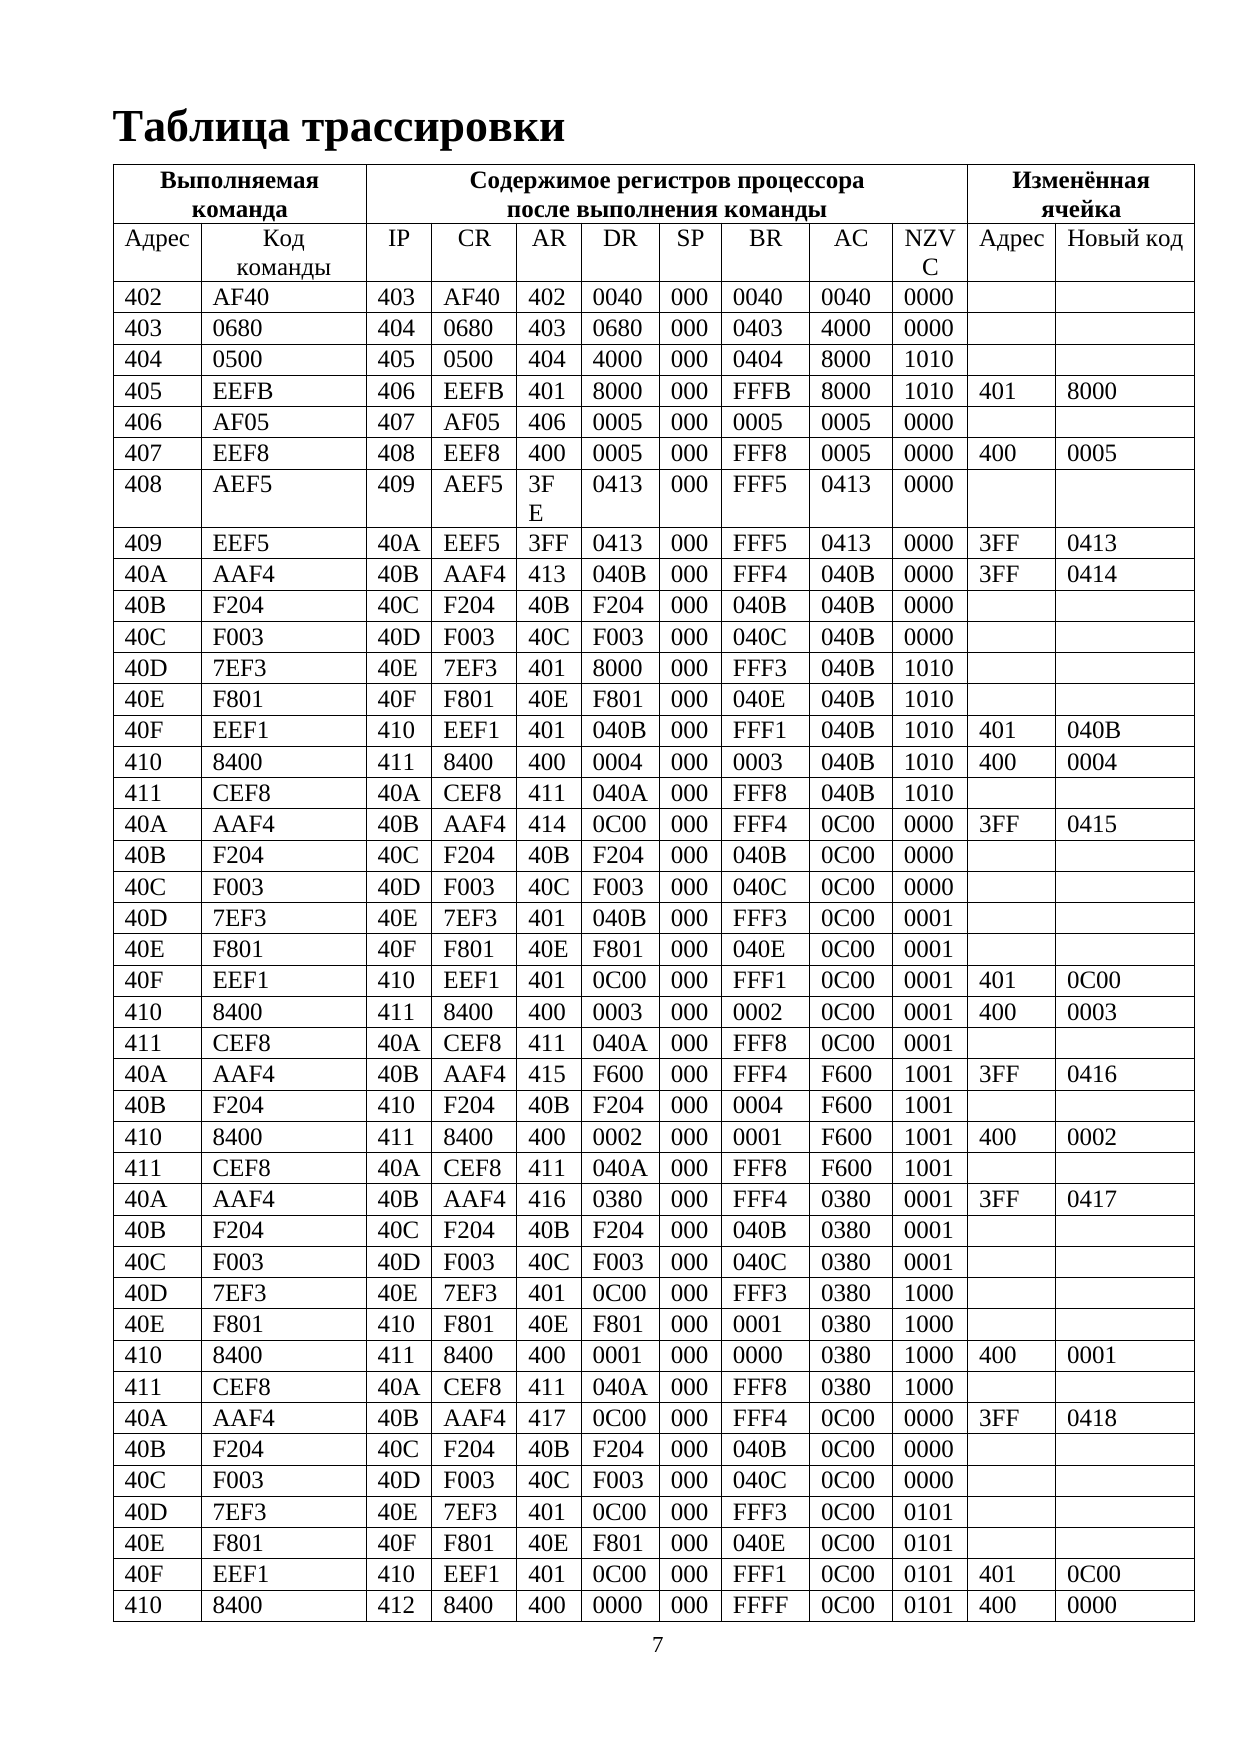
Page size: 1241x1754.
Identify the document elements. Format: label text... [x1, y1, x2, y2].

table_cell 0C00 [1056, 966, 1194, 996]
table_cell 40E [517, 1309, 581, 1339]
table_cell 410 [367, 716, 431, 746]
table_cell 000 [660, 716, 721, 746]
table_cell 406 [367, 376, 431, 406]
table_cell 40E [367, 903, 431, 933]
table_cell AAF4 [202, 1403, 366, 1433]
table_cell AEF5 [432, 470, 516, 527]
table_cell 040B [722, 591, 809, 621]
table_cell 401 [968, 376, 1055, 406]
table_cell 40E [517, 1528, 581, 1558]
table_cell 40B [517, 591, 581, 621]
table_cell 040C [722, 872, 809, 902]
table_cell 8400 [202, 1122, 366, 1152]
table_cell AAF4 [202, 1184, 366, 1214]
table_cell 0C00 [810, 1497, 892, 1527]
table_cell F003 [432, 622, 516, 652]
table_cell 0413 [582, 470, 659, 527]
table_cell [1056, 1372, 1194, 1402]
table_cell 000 [660, 997, 721, 1027]
table_cell F204 [432, 1091, 516, 1121]
table_cell FFF4 [722, 1403, 809, 1433]
table_cell 0417 [1056, 1184, 1194, 1214]
table_cell AAF4 [202, 1059, 366, 1089]
table_cell 401 [968, 716, 1055, 746]
table_cell 0C00 [810, 872, 892, 902]
subtitle Таблица трассировки [112, 98, 1203, 151]
table_cell 40D [114, 903, 201, 933]
table_cell 40A [114, 1403, 201, 1433]
table_cell [968, 653, 1055, 683]
table_cell 040B [810, 778, 892, 808]
table_cell Адрес [968, 224, 1055, 281]
table_cell 411 [114, 778, 201, 808]
table_cell 411 [367, 1122, 431, 1152]
table_cell 0000 [893, 1466, 967, 1496]
table_cell 0101 [893, 1559, 967, 1589]
table_cell [968, 872, 1055, 902]
table_cell 8000 [810, 376, 892, 406]
table_cell 0001 [893, 966, 967, 996]
table_cell 0C00 [810, 997, 892, 1027]
table_cell 040B [722, 1434, 809, 1464]
table_cell 040B [582, 559, 659, 589]
table_cell 40F [114, 716, 201, 746]
table_cell 0001 [722, 1122, 809, 1152]
table_cell EEF8 [202, 438, 366, 468]
table_cell 40A [367, 1372, 431, 1402]
table_cell 0C00 [810, 1466, 892, 1496]
table_cell 40D [367, 1247, 431, 1277]
table_cell FFF1 [722, 1559, 809, 1589]
table_cell 40C [517, 622, 581, 652]
table_cell 0002 [582, 1122, 659, 1152]
table_cell 401 [517, 903, 581, 933]
table_cell 1001 [893, 1059, 967, 1089]
table_cell 0000 [893, 591, 967, 621]
table_cell F600 [810, 1059, 892, 1089]
table_cell 000 [660, 345, 721, 375]
table_cell [968, 1091, 1055, 1121]
table_cell 8400 [202, 997, 366, 1027]
table_cell 401 [517, 1497, 581, 1527]
table_header Выполняемая команда [114, 165, 366, 222]
table_cell 0C00 [810, 809, 892, 839]
table_cell 400 [968, 747, 1055, 777]
table_cell 0003 [1056, 997, 1194, 1027]
table_cell 0413 [582, 528, 659, 558]
table_header Изменённая ячейка [968, 165, 1194, 222]
table_cell 0C00 [810, 903, 892, 933]
table_cell F204 [202, 1216, 366, 1246]
table_cell 1010 [893, 778, 967, 808]
table_header Содержимое регистров процессора после выполнения команды [367, 165, 967, 222]
table_cell 400 [517, 1122, 581, 1152]
table_cell [1056, 653, 1194, 683]
table_cell 7EF3 [432, 653, 516, 683]
table_cell 1000 [893, 1341, 967, 1371]
table_cell 40F [114, 1559, 201, 1589]
table_cell 8400 [432, 747, 516, 777]
table_cell 8400 [432, 1591, 516, 1621]
table_cell 000 [660, 1309, 721, 1339]
table_cell 1000 [893, 1372, 967, 1402]
table_cell AF05 [202, 407, 366, 437]
table_cell 40C [114, 872, 201, 902]
table_cell 0101 [893, 1528, 967, 1558]
table_cell 000 [660, 778, 721, 808]
table_cell 000 [660, 1372, 721, 1402]
table_cell 40C [517, 1466, 581, 1496]
table_cell 402 [114, 282, 201, 312]
table_cell FFF4 [722, 1059, 809, 1089]
table_cell 000 [660, 1216, 721, 1246]
table_cell 0C00 [810, 1403, 892, 1433]
table_cell 400 [968, 1341, 1055, 1371]
table_cell IP [367, 224, 431, 281]
table_cell FFF1 [722, 716, 809, 746]
table_cell 400 [968, 997, 1055, 1027]
table_cell 000 [660, 872, 721, 902]
table_cell 40B [517, 1434, 581, 1464]
table_cell F204 [582, 1091, 659, 1121]
table_cell F801 [432, 1309, 516, 1339]
table_cell 040B [722, 1216, 809, 1246]
table_cell EEFB [432, 376, 516, 406]
table_cell 000 [660, 1497, 721, 1527]
table_cell 0C00 [810, 1591, 892, 1621]
table_cell 410 [367, 1091, 431, 1121]
table_cell [968, 1497, 1055, 1527]
table_cell 410 [367, 1559, 431, 1589]
table_cell 7EF3 [432, 1497, 516, 1527]
table_cell 0000 [893, 622, 967, 652]
table_cell 1010 [893, 716, 967, 746]
table_cell 410 [114, 1122, 201, 1152]
table_cell CR [432, 224, 516, 281]
table_cell 40E [114, 1528, 201, 1558]
table_cell [1056, 1153, 1194, 1183]
table_cell 000 [660, 1466, 721, 1496]
table_cell 4000 [810, 313, 892, 343]
table_cell 411 [367, 1341, 431, 1371]
table_cell 000 [660, 841, 721, 871]
table_cell BR [722, 224, 809, 281]
table_cell 000 [660, 934, 721, 964]
table_cell 0C00 [1056, 1559, 1194, 1589]
table_cell 40B [517, 841, 581, 871]
table_cell FFF4 [722, 559, 809, 589]
table_cell [1056, 282, 1194, 312]
table_cell 416 [517, 1184, 581, 1214]
table_cell 0680 [432, 313, 516, 343]
table_cell CEF8 [202, 1372, 366, 1402]
table_cell 0416 [1056, 1059, 1194, 1089]
table_cell 000 [660, 1028, 721, 1058]
table_cell 3FF [968, 559, 1055, 589]
table_cell F801 [432, 684, 516, 714]
table_cell 402 [517, 282, 581, 312]
table_cell [968, 903, 1055, 933]
table_cell 8400 [432, 1341, 516, 1371]
table_cell 410 [114, 747, 201, 777]
table_cell 40C [517, 1247, 581, 1277]
table_cell 40C [367, 1216, 431, 1246]
table_cell 40A [114, 559, 201, 589]
table_cell 401 [517, 1559, 581, 1589]
table_cell 0680 [202, 313, 366, 343]
table_cell 000 [660, 809, 721, 839]
table_cell FFFF [722, 1591, 809, 1621]
table_cell 0101 [893, 1497, 967, 1527]
table_cell AR [517, 224, 581, 281]
table_cell 410 [367, 966, 431, 996]
table_cell 40D [367, 1466, 431, 1496]
table_cell SP [660, 224, 721, 281]
table_cell FFF4 [722, 809, 809, 839]
table_cell 040A [582, 1028, 659, 1058]
table_cell 404 [517, 345, 581, 375]
table_cell CEF8 [202, 1028, 366, 1058]
table_cell 4000 [582, 345, 659, 375]
table_cell 1010 [893, 653, 967, 683]
table_cell 400 [517, 997, 581, 1027]
table_cell 0003 [582, 997, 659, 1027]
table_cell FFF5 [722, 470, 809, 527]
table_cell 40C [114, 1247, 201, 1277]
table_cell 1010 [893, 747, 967, 777]
table_cell 0001 [582, 1341, 659, 1371]
table_cell 401 [517, 376, 581, 406]
table_cell 40C [367, 1434, 431, 1464]
table_cell 1001 [893, 1091, 967, 1121]
table_cell 0C00 [810, 1559, 892, 1589]
table_cell 0002 [1056, 1122, 1194, 1152]
table_cell 409 [114, 528, 201, 558]
table_cell F204 [582, 1434, 659, 1464]
table_cell AF40 [432, 282, 516, 312]
table_cell 400 [517, 1591, 581, 1621]
table_cell 40F [367, 934, 431, 964]
table_cell F801 [202, 684, 366, 714]
table_cell [968, 345, 1055, 375]
table_cell [1056, 1497, 1194, 1527]
table_cell F801 [582, 684, 659, 714]
table_cell 1001 [893, 1153, 967, 1183]
table_cell F204 [202, 591, 366, 621]
table_cell 40A [114, 809, 201, 839]
table_cell 0500 [432, 345, 516, 375]
table_cell [968, 1247, 1055, 1277]
table_cell 040A [582, 778, 659, 808]
table_cell 409 [367, 470, 431, 527]
table_cell 0000 [893, 438, 967, 468]
table_cell F600 [810, 1153, 892, 1183]
table_cell 0380 [810, 1278, 892, 1308]
table_cell F003 [582, 872, 659, 902]
table_cell 0000 [893, 282, 967, 312]
table_cell 7EF3 [202, 903, 366, 933]
table_cell [968, 1466, 1055, 1496]
table_cell 40E [367, 1497, 431, 1527]
table_cell [1056, 1216, 1194, 1246]
table_cell [1056, 841, 1194, 871]
table_cell F801 [582, 1309, 659, 1339]
table_cell 0001 [893, 934, 967, 964]
table_cell AAF4 [432, 1184, 516, 1214]
table_cell AAF4 [202, 809, 366, 839]
table_cell 0380 [810, 1372, 892, 1402]
table_cell 40B [367, 559, 431, 589]
table_cell 40C [517, 872, 581, 902]
table_cell 0000 [582, 1591, 659, 1621]
table_cell AC [810, 224, 892, 281]
table_cell 40D [367, 872, 431, 902]
table_cell 040B [1056, 716, 1194, 746]
table_cell [968, 684, 1055, 714]
table_cell [1056, 1434, 1194, 1464]
table_cell 40B [367, 1403, 431, 1433]
table_cell 8400 [202, 1591, 366, 1621]
table_cell 40E [517, 684, 581, 714]
table_cell 0C00 [810, 1434, 892, 1464]
table_cell 000 [660, 313, 721, 343]
table_cell Новый код [1056, 224, 1194, 281]
table_cell EEF1 [432, 1559, 516, 1589]
table_cell 0001 [893, 1028, 967, 1058]
table_cell [968, 1372, 1055, 1402]
table_cell 40A [114, 1059, 201, 1089]
table_cell AAF4 [432, 809, 516, 839]
table_cell FFF3 [722, 1497, 809, 1527]
table_cell 0040 [722, 282, 809, 312]
table_cell 8000 [810, 345, 892, 375]
table_cell 410 [114, 997, 201, 1027]
table_cell 411 [114, 1028, 201, 1058]
table_cell 40A [367, 1028, 431, 1058]
table_cell 40F [114, 966, 201, 996]
table_cell EEF8 [432, 438, 516, 468]
table_cell FFF3 [722, 653, 809, 683]
table_cell 3FE [517, 470, 581, 527]
table_cell F204 [582, 1216, 659, 1246]
table_cell 0C00 [582, 966, 659, 996]
table_cell 0C00 [582, 1403, 659, 1433]
table_cell [968, 282, 1055, 312]
table_cell [968, 1028, 1055, 1058]
table_cell 0001 [893, 997, 967, 1027]
table_cell [968, 1153, 1055, 1183]
table_cell F801 [432, 934, 516, 964]
table_cell 0001 [893, 1184, 967, 1214]
table_cell CEF8 [432, 1372, 516, 1402]
table_cell [1056, 591, 1194, 621]
table_cell 0000 [893, 407, 967, 437]
table_cell 0040 [582, 282, 659, 312]
table_cell Код команды [202, 224, 366, 281]
table_cell AAF4 [432, 1403, 516, 1433]
table_cell 000 [660, 1091, 721, 1121]
table_cell 408 [367, 438, 431, 468]
table_cell F801 [582, 934, 659, 964]
table_cell 40D [114, 1497, 201, 1527]
table_cell [1056, 622, 1194, 652]
table_cell 0404 [722, 345, 809, 375]
table_cell FFF4 [722, 1184, 809, 1214]
table_cell FFFB [722, 376, 809, 406]
table_cell 40D [367, 622, 431, 652]
table_cell 0413 [810, 470, 892, 527]
table_cell 000 [660, 438, 721, 468]
table_cell 411 [367, 997, 431, 1027]
table_cell F003 [432, 1247, 516, 1277]
table_cell F204 [202, 1434, 366, 1464]
table_cell 000 [660, 684, 721, 714]
table_cell [1056, 345, 1194, 375]
table_cell 0001 [893, 1216, 967, 1246]
table_cell F003 [432, 1466, 516, 1496]
table_cell 0000 [893, 1403, 967, 1433]
table_cell 403 [114, 313, 201, 343]
table_cell 411 [517, 1153, 581, 1183]
table_cell F801 [432, 1528, 516, 1558]
table_cell [968, 1434, 1055, 1464]
table_cell 0001 [893, 1247, 967, 1277]
table_cell 040B [810, 653, 892, 683]
table_cell 0101 [893, 1591, 967, 1621]
table_cell [968, 1309, 1055, 1339]
table_cell 407 [114, 438, 201, 468]
table_cell F204 [432, 841, 516, 871]
table_cell 8400 [202, 1341, 366, 1371]
table_cell 406 [114, 407, 201, 437]
table_cell 407 [367, 407, 431, 437]
table_cell 40B [114, 841, 201, 871]
table_cell F600 [810, 1122, 892, 1152]
table_cell F801 [202, 1528, 366, 1558]
table_cell 000 [660, 966, 721, 996]
table_cell 000 [660, 1341, 721, 1371]
table_cell CEF8 [432, 1153, 516, 1183]
table_cell EEF5 [202, 528, 366, 558]
table_cell 040B [810, 591, 892, 621]
table_cell 40A [367, 778, 431, 808]
table_cell 000 [660, 622, 721, 652]
table_cell 1001 [893, 1122, 967, 1152]
table_cell [1056, 778, 1194, 808]
table_cell [1056, 1028, 1194, 1058]
table_cell 7EF3 [432, 1278, 516, 1308]
table_cell EEF1 [432, 716, 516, 746]
table_cell F003 [202, 872, 366, 902]
table_cell [1056, 903, 1194, 933]
table_cell 0C00 [582, 1559, 659, 1589]
table_cell 0040 [810, 282, 892, 312]
table_cell [1056, 1309, 1194, 1339]
table_cell 40A [367, 528, 431, 558]
table_cell EEF1 [202, 966, 366, 996]
table_cell 000 [660, 1184, 721, 1214]
table_cell [1056, 1247, 1194, 1277]
table_cell 40A [367, 1153, 431, 1183]
table_cell 401 [517, 716, 581, 746]
table_cell 000 [660, 1403, 721, 1433]
table_cell 000 [660, 376, 721, 406]
table_cell 411 [114, 1153, 201, 1183]
table_cell 1000 [893, 1278, 967, 1308]
table_cell 40B [114, 1216, 201, 1246]
table_cell 0C00 [810, 934, 892, 964]
table_cell 414 [517, 809, 581, 839]
table_cell EEF1 [202, 1559, 366, 1589]
table_cell 0005 [582, 438, 659, 468]
table_cell 0005 [810, 438, 892, 468]
table_cell 411 [517, 1372, 581, 1402]
table_cell 415 [517, 1059, 581, 1089]
table_cell AEF5 [202, 470, 366, 527]
table_cell 410 [114, 1341, 201, 1371]
table_cell 000 [660, 470, 721, 527]
table_cell 40E [114, 934, 201, 964]
table_cell 000 [660, 1278, 721, 1308]
table_cell 8400 [432, 997, 516, 1027]
table_cell [1056, 934, 1194, 964]
table_cell 411 [367, 747, 431, 777]
table_cell 411 [114, 1372, 201, 1402]
table_cell AAF4 [432, 1059, 516, 1089]
table_cell F003 [582, 1247, 659, 1277]
table_cell 0500 [202, 345, 366, 375]
table_cell 40B [367, 809, 431, 839]
table_cell [968, 841, 1055, 871]
table_cell 0414 [1056, 559, 1194, 589]
table_cell 0004 [582, 747, 659, 777]
table_cell 000 [660, 591, 721, 621]
table_cell 404 [367, 313, 431, 343]
table_cell 040C [722, 1247, 809, 1277]
table_cell 406 [517, 407, 581, 437]
table_cell 040A [582, 1372, 659, 1402]
table_cell 40B [367, 1059, 431, 1089]
table_cell 401 [517, 966, 581, 996]
table_cell 0C00 [582, 809, 659, 839]
table_cell 000 [660, 1122, 721, 1152]
table_cell 1000 [893, 1309, 967, 1339]
table_cell 0C00 [810, 1028, 892, 1058]
table_cell 0004 [1056, 747, 1194, 777]
table_cell 0000 [893, 528, 967, 558]
table_cell 403 [517, 313, 581, 343]
table_cell [1056, 872, 1194, 902]
table_cell 7EF3 [202, 1278, 366, 1308]
table_cell 401 [517, 653, 581, 683]
table_cell 0380 [810, 1309, 892, 1339]
table_cell [968, 1278, 1055, 1308]
table_cell F204 [582, 591, 659, 621]
table_cell 40B [517, 1091, 581, 1121]
table_cell 1010 [893, 345, 967, 375]
table_cell 8400 [432, 1122, 516, 1152]
table_cell 7EF3 [432, 903, 516, 933]
table_cell 40F [367, 1528, 431, 1558]
table_cell 412 [367, 1591, 431, 1621]
table_cell [1056, 470, 1194, 527]
table_cell 0003 [722, 747, 809, 777]
table_cell 040E [722, 684, 809, 714]
table_cell 0005 [810, 407, 892, 437]
table_cell 3FF [968, 1184, 1055, 1214]
table_cell 0004 [722, 1091, 809, 1121]
table_cell [968, 470, 1055, 527]
table_cell 0005 [1056, 438, 1194, 468]
table_cell CEF8 [202, 778, 366, 808]
table_cell FFF5 [722, 528, 809, 558]
table_cell 40C [114, 622, 201, 652]
table_cell 0C00 [810, 841, 892, 871]
table_cell 40B [114, 1091, 201, 1121]
table_cell 411 [517, 778, 581, 808]
table_cell 40D [114, 1278, 201, 1308]
table_cell 410 [114, 1591, 201, 1621]
table_cell 0415 [1056, 809, 1194, 839]
table_cell F003 [202, 1466, 366, 1496]
table_cell AAF4 [432, 559, 516, 589]
table_cell F003 [202, 1247, 366, 1277]
table_cell [1056, 407, 1194, 437]
table_cell [968, 622, 1055, 652]
table_cell 40C [367, 841, 431, 871]
table_cell 40E [517, 934, 581, 964]
table_cell 0380 [810, 1247, 892, 1277]
table_cell 0380 [810, 1216, 892, 1246]
table_cell 040B [810, 622, 892, 652]
table_cell 0380 [582, 1184, 659, 1214]
table_cell 400 [968, 1591, 1055, 1621]
table_cell 040C [722, 622, 809, 652]
table_cell 3FF [968, 528, 1055, 558]
table_cell 0000 [722, 1341, 809, 1371]
table_cell 411 [517, 1028, 581, 1058]
table_cell 040E [722, 1528, 809, 1558]
table_cell FFF8 [722, 1153, 809, 1183]
table_cell 0403 [722, 313, 809, 343]
table_cell 40B [367, 1184, 431, 1214]
table_cell 40B [114, 1434, 201, 1464]
table_cell 040B [582, 903, 659, 933]
table_cell 40C [367, 591, 431, 621]
table_cell 000 [660, 1059, 721, 1089]
table_cell 0380 [810, 1341, 892, 1371]
table_cell [968, 934, 1055, 964]
table_cell 40E [114, 1309, 201, 1339]
table_cell EEF5 [432, 528, 516, 558]
table_cell 401 [968, 966, 1055, 996]
table_cell 000 [660, 559, 721, 589]
table_cell [1056, 1528, 1194, 1558]
table_cell FFF8 [722, 1028, 809, 1058]
table_cell EEF1 [432, 966, 516, 996]
table_cell 1010 [893, 684, 967, 714]
table_cell 040A [582, 1153, 659, 1183]
table_cell 3FF [968, 1403, 1055, 1433]
table_cell 40A [114, 1184, 201, 1214]
table_cell F801 [582, 1528, 659, 1558]
table_cell 000 [660, 747, 721, 777]
table_cell FFF3 [722, 903, 809, 933]
table_cell F801 [202, 934, 366, 964]
table_cell FFF3 [722, 1278, 809, 1308]
table_cell AF40 [202, 282, 366, 312]
table_cell 0000 [893, 809, 967, 839]
table_cell F003 [432, 872, 516, 902]
table_cell F204 [202, 841, 366, 871]
table_cell 405 [367, 345, 431, 375]
table_cell EEFB [202, 376, 366, 406]
table_cell 0000 [1056, 1591, 1194, 1621]
table_cell 040B [810, 559, 892, 589]
table_cell FFF8 [722, 438, 809, 468]
table_cell CEF8 [202, 1153, 366, 1183]
table_cell [968, 313, 1055, 343]
table_cell 401 [968, 1559, 1055, 1589]
table_cell 0C00 [582, 1497, 659, 1527]
table_cell 0380 [810, 1184, 892, 1214]
table_cell 040B [582, 716, 659, 746]
table_cell [968, 778, 1055, 808]
table_cell 8400 [202, 747, 366, 777]
table_cell EEF1 [202, 716, 366, 746]
table_cell 40D [114, 653, 201, 683]
table_cell 0680 [582, 313, 659, 343]
table_cell F204 [582, 841, 659, 871]
table_cell F204 [202, 1091, 366, 1121]
table_cell [1056, 313, 1194, 343]
table_cell 405 [114, 376, 201, 406]
table_cell [1056, 684, 1194, 714]
table_cell 400 [968, 438, 1055, 468]
table_cell 0001 [893, 903, 967, 933]
table_cell F003 [582, 622, 659, 652]
table_cell 0000 [893, 559, 967, 589]
table_cell 40E [367, 1278, 431, 1308]
table_cell 7EF3 [202, 653, 366, 683]
table_cell 400 [517, 1341, 581, 1371]
table_cell 040E [722, 934, 809, 964]
table_cell 8000 [582, 653, 659, 683]
table_cell 403 [367, 282, 431, 312]
table_cell 0000 [893, 872, 967, 902]
table_cell 8000 [582, 376, 659, 406]
table_cell 040C [722, 1466, 809, 1496]
table_cell 000 [660, 282, 721, 312]
table_cell F204 [432, 1216, 516, 1246]
table_cell 40F [367, 684, 431, 714]
table_cell Адрес [114, 224, 201, 281]
table_cell 0000 [893, 470, 967, 527]
table_cell F600 [810, 1091, 892, 1121]
table_cell 8000 [1056, 376, 1194, 406]
table_cell [968, 407, 1055, 437]
table_cell 000 [660, 1434, 721, 1464]
table_cell 400 [968, 1122, 1055, 1152]
table_cell 40E [114, 684, 201, 714]
table_cell F600 [582, 1059, 659, 1089]
table_cell 000 [660, 653, 721, 683]
table_cell 000 [660, 1247, 721, 1277]
table_cell 000 [660, 528, 721, 558]
table_cell 404 [114, 345, 201, 375]
table_cell 0002 [722, 997, 809, 1027]
table_cell 3FF [968, 1059, 1055, 1089]
table_cell AF05 [432, 407, 516, 437]
table_cell FFF8 [722, 778, 809, 808]
table_cell 000 [660, 1559, 721, 1589]
table_cell 000 [660, 1528, 721, 1558]
table_cell 417 [517, 1403, 581, 1433]
table_cell 413 [517, 559, 581, 589]
table_cell 0413 [810, 528, 892, 558]
table_cell CEF8 [432, 778, 516, 808]
table_cell 000 [660, 1591, 721, 1621]
table_cell F204 [432, 591, 516, 621]
table_cell F003 [582, 1466, 659, 1496]
table_cell [1056, 1091, 1194, 1121]
table_cell 40C [114, 1466, 201, 1496]
table_cell 000 [660, 903, 721, 933]
table_cell 408 [114, 470, 201, 527]
table_cell DR [582, 224, 659, 281]
table_cell 7EF3 [202, 1497, 366, 1527]
table_cell 040B [722, 841, 809, 871]
table_cell 0418 [1056, 1403, 1194, 1433]
table_cell 0C00 [810, 1528, 892, 1558]
table_cell [1056, 1278, 1194, 1308]
table_cell [968, 1216, 1055, 1246]
table_cell AAF4 [202, 559, 366, 589]
table_cell 400 [517, 747, 581, 777]
table_cell 000 [660, 407, 721, 437]
table_cell 400 [517, 438, 581, 468]
table_cell F801 [202, 1309, 366, 1339]
table_cell [1056, 1466, 1194, 1496]
table_cell 0413 [1056, 528, 1194, 558]
table_cell CEF8 [432, 1028, 516, 1058]
table_cell NZVC [893, 224, 967, 281]
table_cell F003 [202, 622, 366, 652]
table_cell 0C00 [582, 1278, 659, 1308]
table_cell 0C00 [810, 966, 892, 996]
table_cell 401 [517, 1278, 581, 1308]
table_cell 40E [367, 653, 431, 683]
table_cell 0005 [582, 407, 659, 437]
table_cell F204 [432, 1434, 516, 1464]
table_cell 0001 [1056, 1341, 1194, 1371]
table_cell 0000 [893, 313, 967, 343]
table_cell FFF1 [722, 966, 809, 996]
table_cell 410 [367, 1309, 431, 1339]
table_cell 0001 [722, 1309, 809, 1339]
table_cell 40B [517, 1216, 581, 1246]
table_cell 3FF [968, 809, 1055, 839]
table_cell 0000 [893, 1434, 967, 1464]
table_cell [968, 591, 1055, 621]
table_cell [968, 1528, 1055, 1558]
table_cell FFF8 [722, 1372, 809, 1402]
table_cell 1010 [893, 376, 967, 406]
table_cell 0005 [722, 407, 809, 437]
table_cell 0000 [893, 841, 967, 871]
table_cell 040B [810, 684, 892, 714]
table_cell 040B [810, 716, 892, 746]
table_cell 000 [660, 1153, 721, 1183]
table_cell 3FF [517, 528, 581, 558]
table_cell 40B [114, 591, 201, 621]
table_cell 040B [810, 747, 892, 777]
